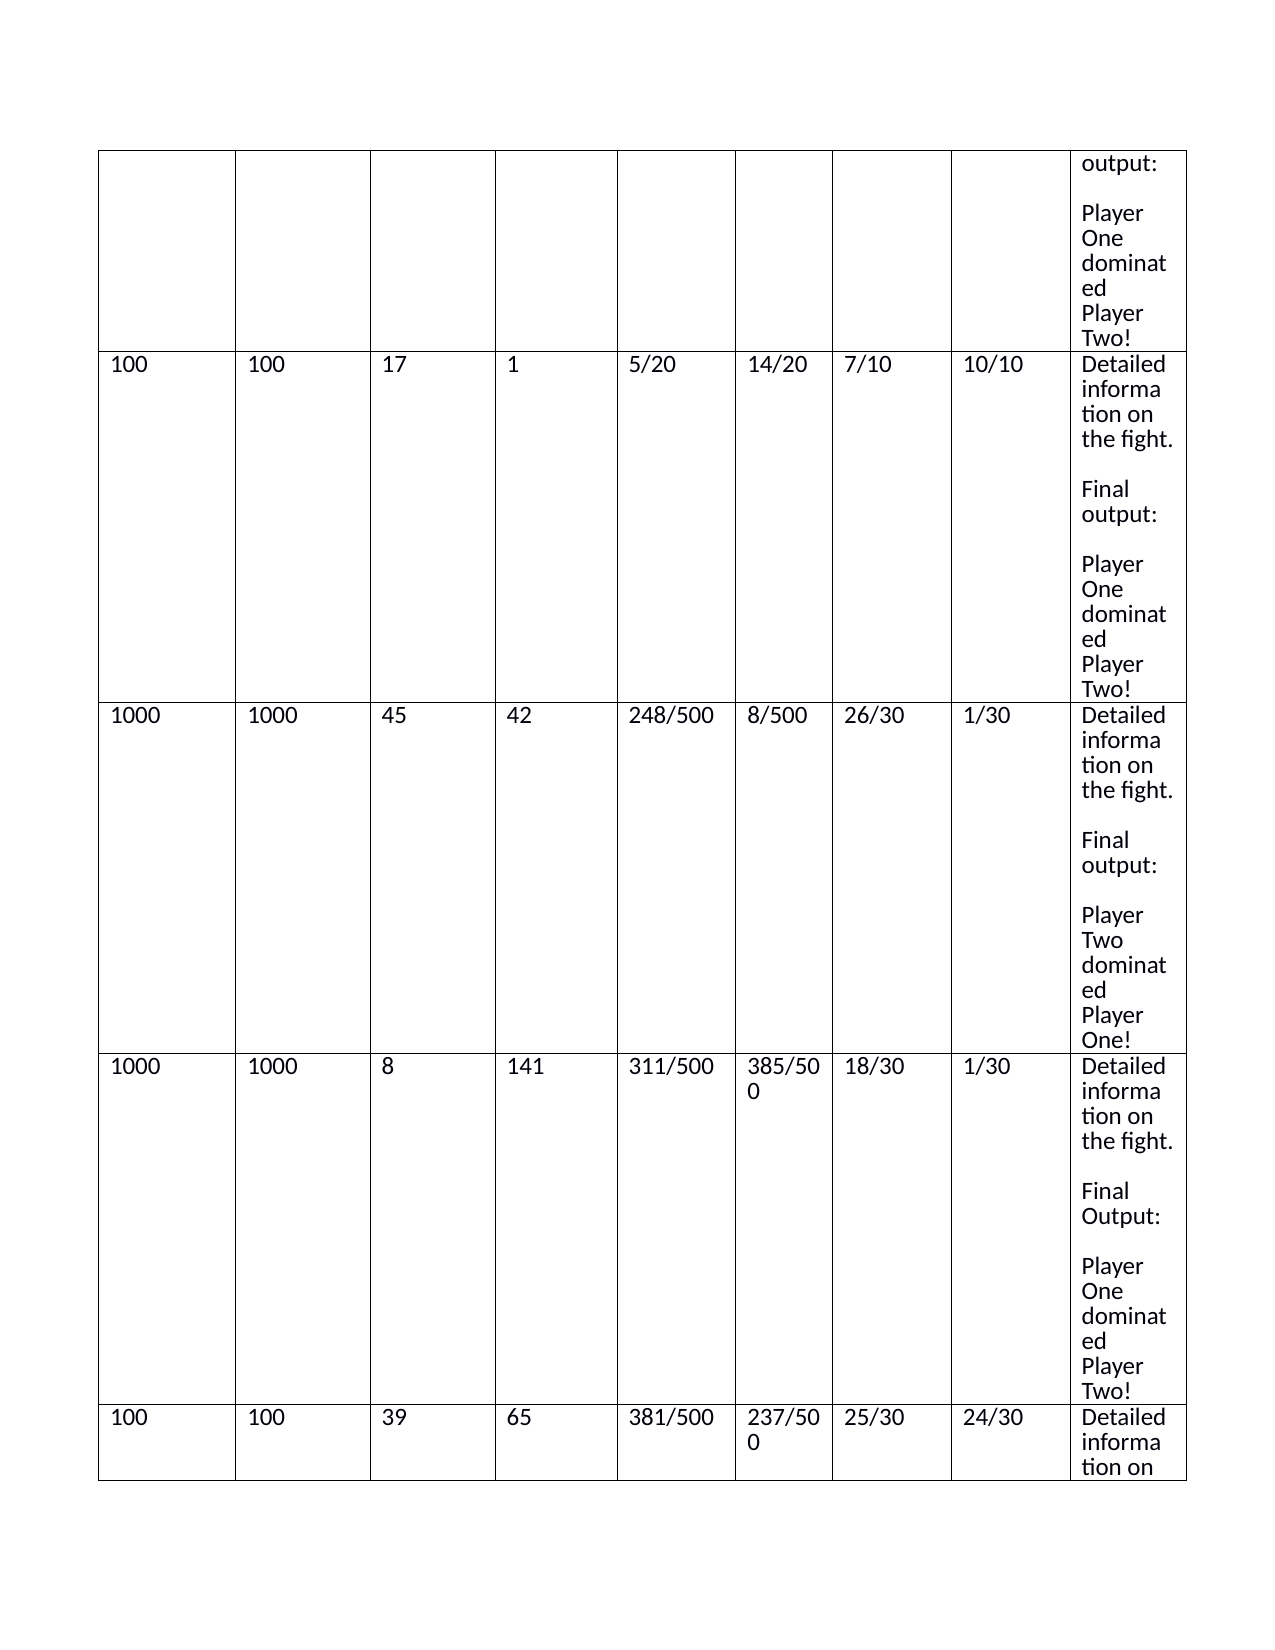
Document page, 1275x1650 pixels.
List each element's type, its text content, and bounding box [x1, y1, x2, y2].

table_cell Detailed information on the fight. Final output: Player One dominated Player Two! [1071, 352, 1186, 702]
table_cell 24/30 [952, 1405, 1070, 1480]
table_cell 39 [371, 1405, 495, 1480]
table_cell 42 [496, 703, 617, 1053]
table_cell 100 [236, 1405, 370, 1480]
table_cell 248/500 [618, 703, 735, 1053]
table_cell [618, 151, 735, 351]
table_cell [736, 151, 832, 351]
table_cell 100 [236, 352, 370, 702]
table_cell Detailed information on the fight. Final output: Player Two dominated Player One! [1071, 703, 1186, 1053]
table_cell [99, 151, 235, 351]
table_cell 1 [496, 352, 617, 702]
table_cell 381/500 [618, 1405, 735, 1480]
table_cell Detailed information on the fight. Final Output: Player One dominated Player Two! [1071, 1054, 1186, 1404]
table_cell 1/30 [952, 1054, 1070, 1404]
table_cell 237/500 [736, 1405, 832, 1480]
table_cell 100 [99, 1405, 235, 1480]
table_cell 1000 [236, 1054, 370, 1404]
table_cell 1/30 [952, 703, 1070, 1053]
table_cell [236, 151, 370, 351]
table_cell 7/10 [833, 352, 951, 702]
table_cell 8 [371, 1054, 495, 1404]
table_cell 1000 [99, 1054, 235, 1404]
table_cell 45 [371, 703, 495, 1053]
table_cell 8/500 [736, 703, 832, 1053]
table_cell 5/20 [618, 352, 735, 702]
table_cell output: Player One dominated Player Two! [1071, 151, 1186, 351]
table_cell 26/30 [833, 703, 951, 1053]
table_cell [496, 151, 617, 351]
table_cell 17 [371, 352, 495, 702]
table_cell 100 [99, 352, 235, 702]
table_cell Detailed information on [1071, 1405, 1186, 1480]
table_cell [952, 151, 1070, 351]
table_cell 385/500 [736, 1054, 832, 1404]
table_cell 311/500 [618, 1054, 735, 1404]
table_cell 14/20 [736, 352, 832, 702]
table_cell [371, 151, 495, 351]
table_cell 10/10 [952, 352, 1070, 702]
table_cell [833, 151, 951, 351]
table_cell 25/30 [833, 1405, 951, 1480]
table_cell 18/30 [833, 1054, 951, 1404]
table_cell 141 [496, 1054, 617, 1404]
table_cell 1000 [99, 703, 235, 1053]
table_cell 65 [496, 1405, 617, 1480]
table_cell 1000 [236, 703, 370, 1053]
